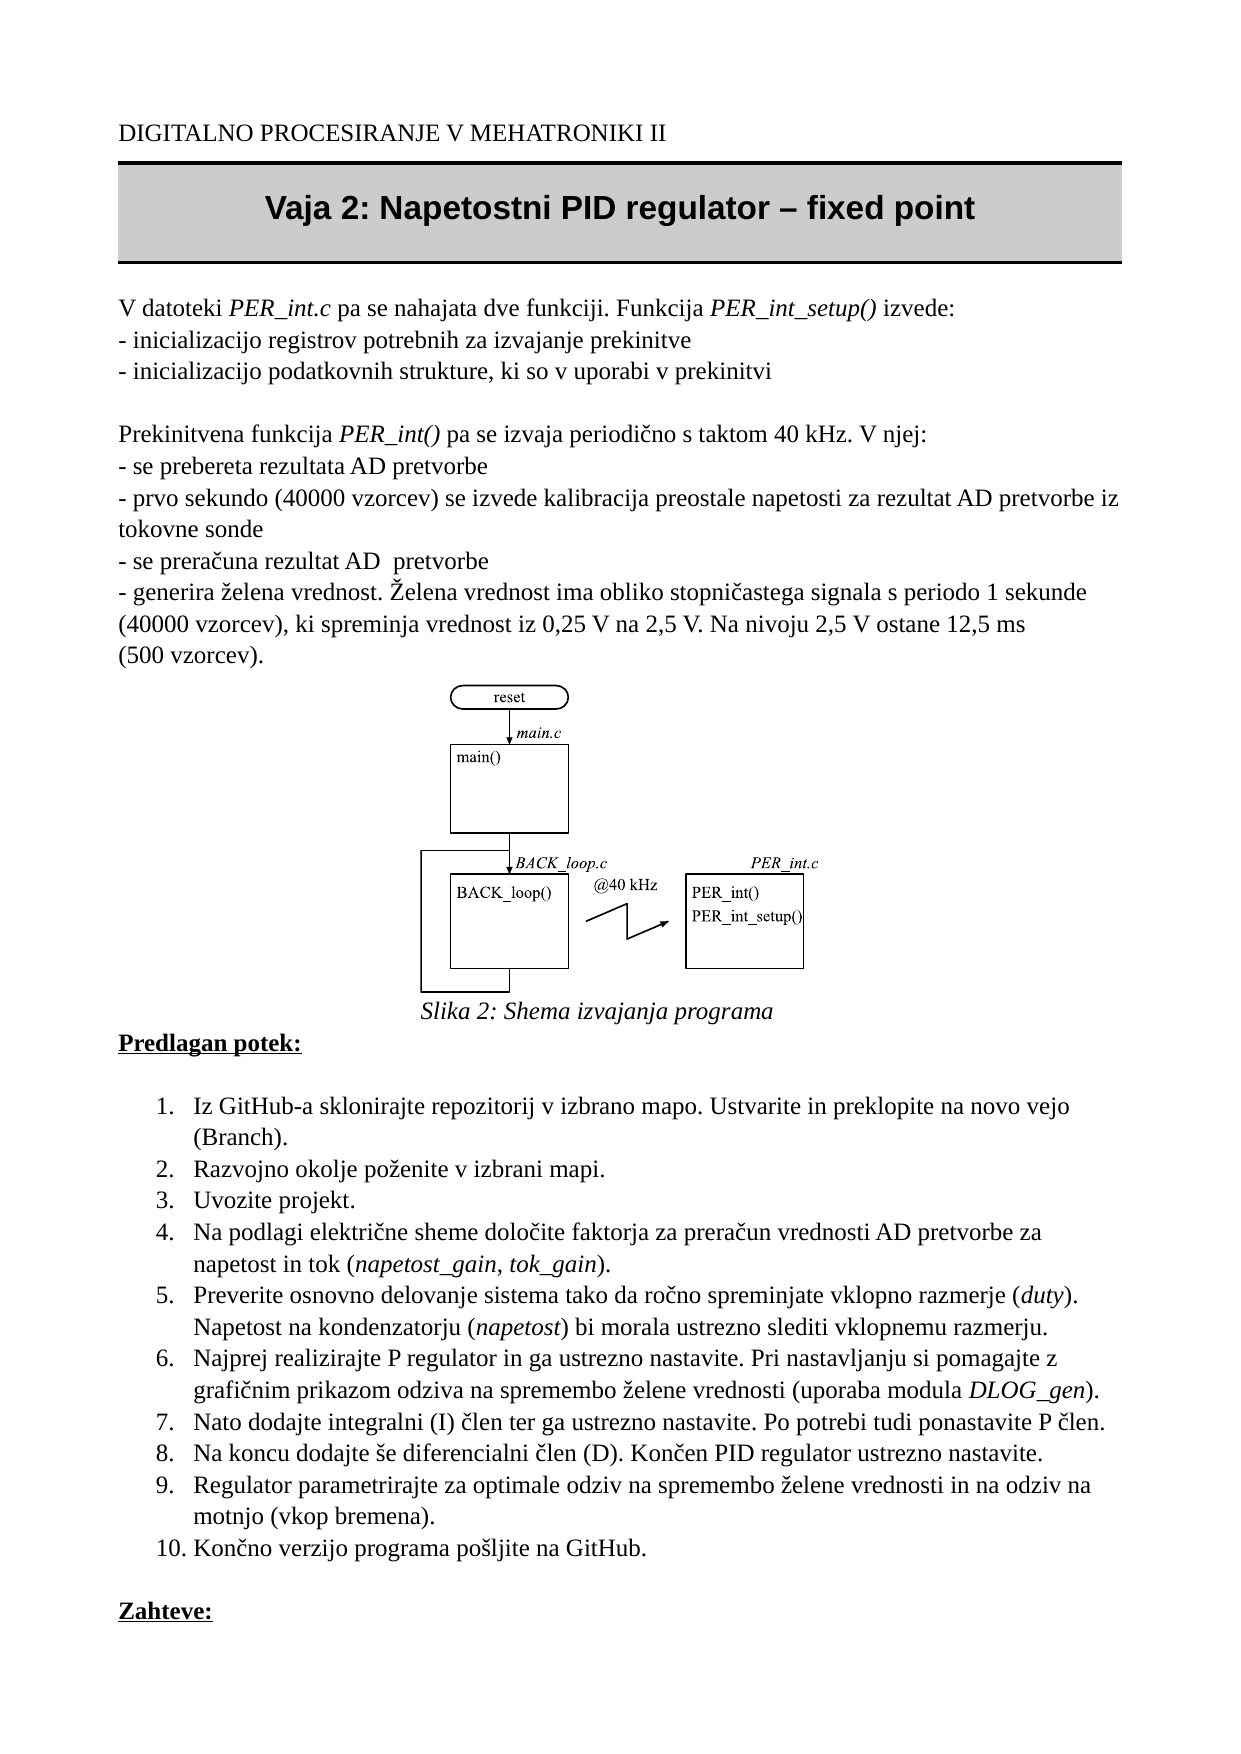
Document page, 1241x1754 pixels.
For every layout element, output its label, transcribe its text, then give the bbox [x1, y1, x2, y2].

list Uvozite projekt. [156, 1186, 1122, 1214]
text - generira želena vrednost. Želena vrednost ima obliko stopničastega signala s periodo 1 sekunde (40000 vzorcev), ki spreminja vrednost iz 0,25 V na 2,5 V. Na nivoju 2,5 V ostane 12,5 ms (500 vzorcev). [118, 577, 1122, 669]
text Zahteve: [118, 1596, 1122, 1625]
list Nato dodajte integralni (I) člen ter ga ustrezno nastavite. Po potrebi tudi ponastavite P člen. [156, 1407, 1122, 1435]
text Predlagan potek: [118, 672, 1122, 1057]
list Na koncu dodajte še diferencialni člen (D). Končen PID regulator ustrezno nastavite. [156, 1438, 1122, 1467]
text Slika 2: Shema izvajanja programa [420, 684, 820, 1025]
list Končno verzijo programa pošljite na GitHub. [156, 1533, 1122, 1562]
list Regulator parametrirajte za optimale odziv na spremembo želene vrednosti in na odziv na motnjo (vkop bremena). [156, 1470, 1122, 1530]
list Na podlagi električne sheme določite faktorja za preračun vrednosti AD pretvorbe za napetost in tok (napetost_gain, tok_gain). [156, 1217, 1122, 1277]
list Iz GitHub-a sklonirajte repozitorij v izbrano mapo. Ustvarite in preklopite na novo vejo (Branch). [156, 1091, 1122, 1151]
text - inicializacijo podatkovnih strukture, ki so v uporabi v prekinitvi [118, 356, 1122, 385]
list Najprej realizirajte P regulator in ga ustrezno nastavite. Pri nastavljanju si pomagajte z grafičnim prikazom odziva na spremembo želene vrednosti (uporaba modula DLOG_gen). [156, 1343, 1122, 1404]
text Prekinitvena funkcija PER_int() pa se izvaja periodično s taktom 40 kHz. V njej: [118, 419, 1122, 448]
text - se preračuna rezultat AD pretvorbe [118, 546, 1122, 574]
text V datoteki PER_int.c pa se nahajata dve funkciji. Funkcija PER_int_setup() izvede: [118, 293, 1122, 322]
list Preverite osnovno delovanje sistema tako da ročno spreminjate vklopno razmerje (duty). Napetost na kondenzatorju (napetost) bi morala ustrezno slediti vklopnemu razmerju. [156, 1280, 1122, 1341]
text - se prebereta rezultata AD pretvorbe [118, 451, 1122, 480]
text - prvo sekundo (40000 vzorcev) se izvede kalibracija preostale napetosti za rezultat AD pretvorbe iz tokovne sonde [118, 483, 1122, 543]
list Razvojno okolje poženite v izbrani mapi. [156, 1154, 1122, 1183]
text - inicializacijo registrov potrebnih za izvajanje prekinitve [118, 325, 1122, 354]
